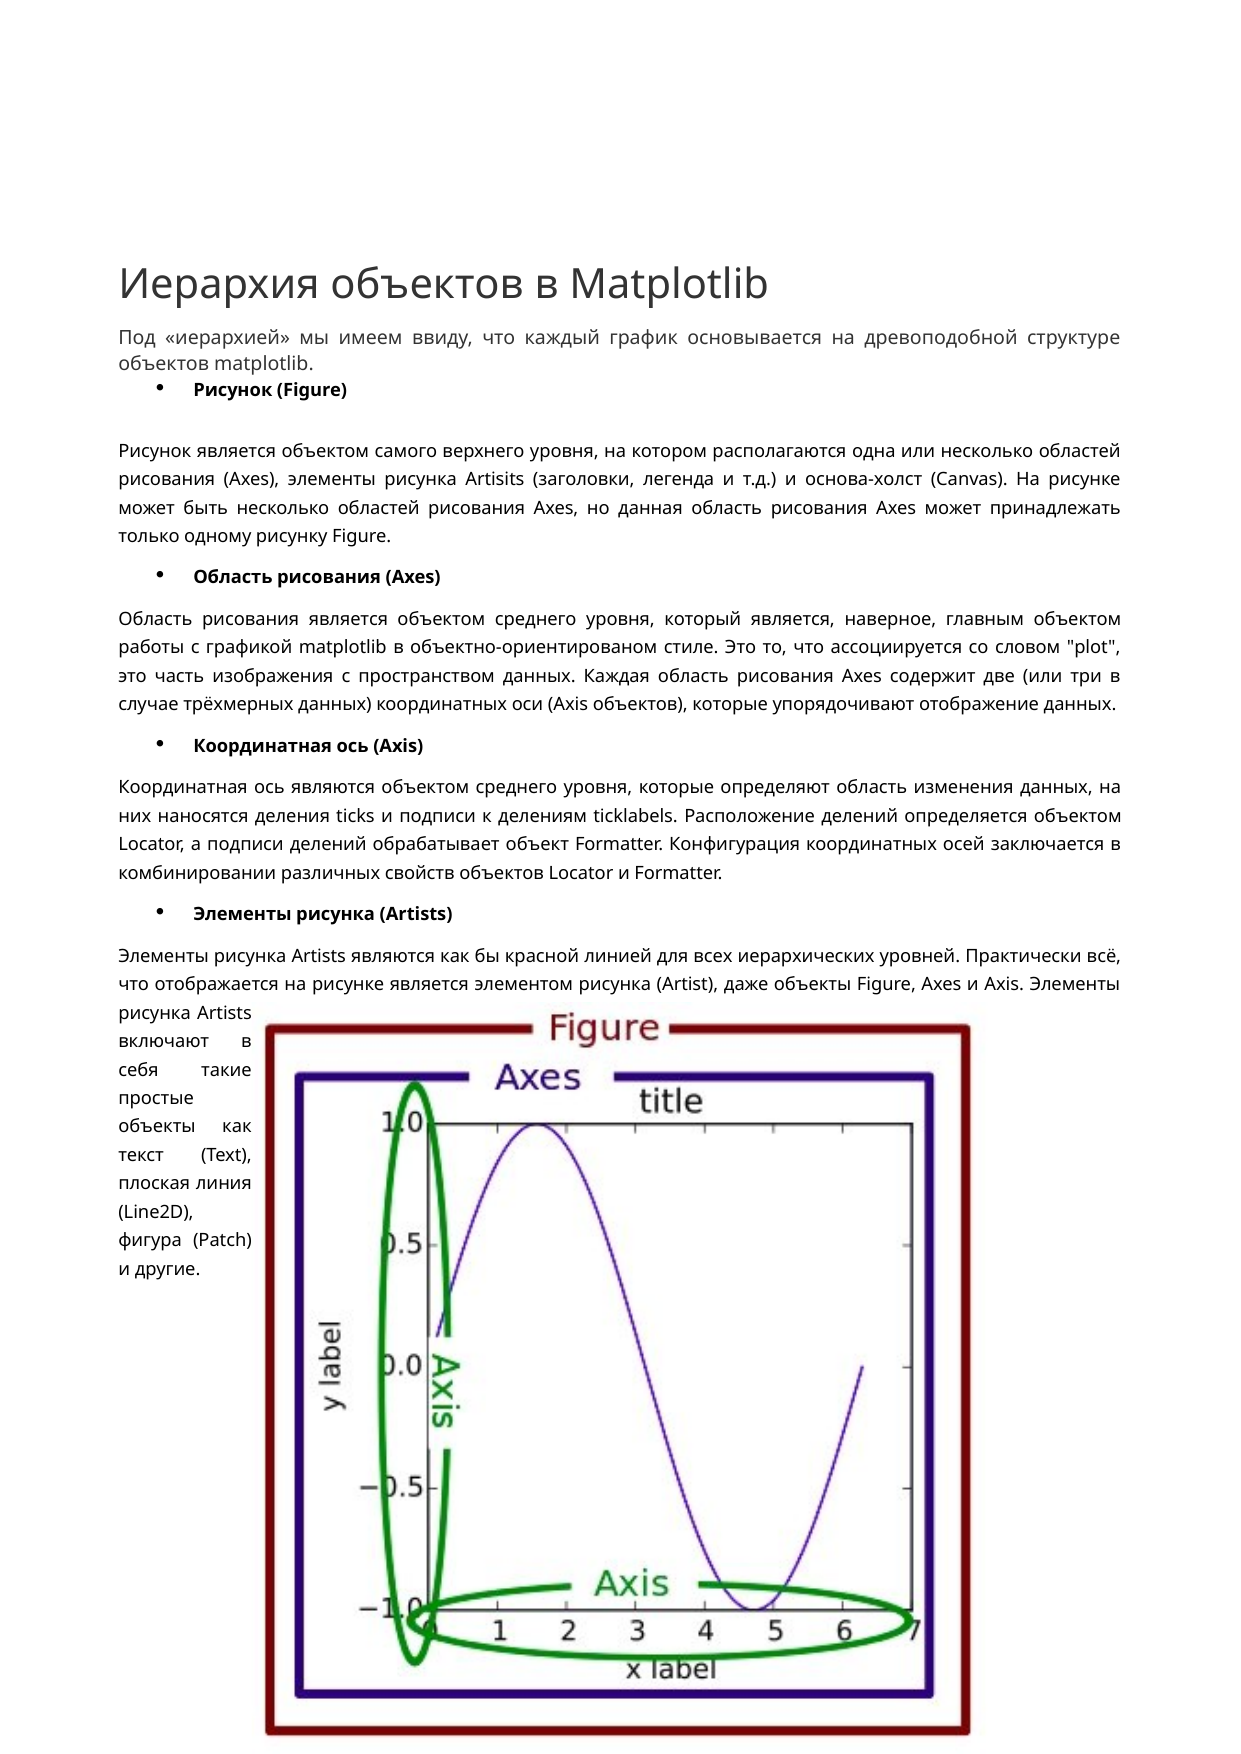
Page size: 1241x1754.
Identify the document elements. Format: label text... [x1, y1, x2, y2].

text Под «иерархией» мы имеем ввиду, что каждый график основывается на древоподобной структуре объектов matplotlib. [118, 323, 1122, 377]
subtitle Иерархия объектов в Matplotlib [118, 254, 1122, 311]
list Элементы рисунка (Artists) [156, 901, 1122, 926]
text Элементы рисунка Artists являются как бы красной линией для всех иерархических уровней. Практически всё, что отображается на рисунке является элементом рисунка (Artist), даже объекты Figure, Axes и Axis. Элементы рисунка Artists включают в себя такие простые объекты как текст (Text), плоская линия (Line2D), фигура (Patch) и другие. [118, 943, 1122, 1280]
text Рисунок является объектом самого верхнего уровня, на котором располагаются одна или несколько областей рисования (Axes), элементы рисунка Artisits (заголовки, легенда и т.д.) и основа-холст (Canvas). На рисунке может быть несколько областей рисования Axes, но данная область рисования Axes может принадлежать только одному рисунку Figure. [118, 438, 1122, 548]
list Координатная ось (Axis) [156, 733, 1122, 758]
picture [251, 1002, 989, 1754]
list Рисунок (Figure) [156, 377, 1122, 401]
list Область рисования (Axes) [156, 564, 1122, 589]
text Координатная ось являются объектом среднего уровня, которые определяют область изменения данных, на них наносятся деления ticks и подписи к делениям ticklabels. Расположение делений определяется объектом Locator, а подписи делений обрабатывает объект Formatter. Конфигурация координатных осей заключается в комбинировании различных свойств объектов Locator и Formatter. [118, 774, 1122, 884]
text Область рисования является объектом среднего уровня, который является, наверное, главным объектом работы с графикой matplotlib в объектно-ориентированом стиле. Это то, что ассоциируется со словом "plot", это часть изображения с пространством данных. Каждая область рисования Axes содержит две (или три в случае трёхмерных данных) координатных оси (Axis объектов), которые упорядочивают отображение данных. [118, 606, 1122, 716]
